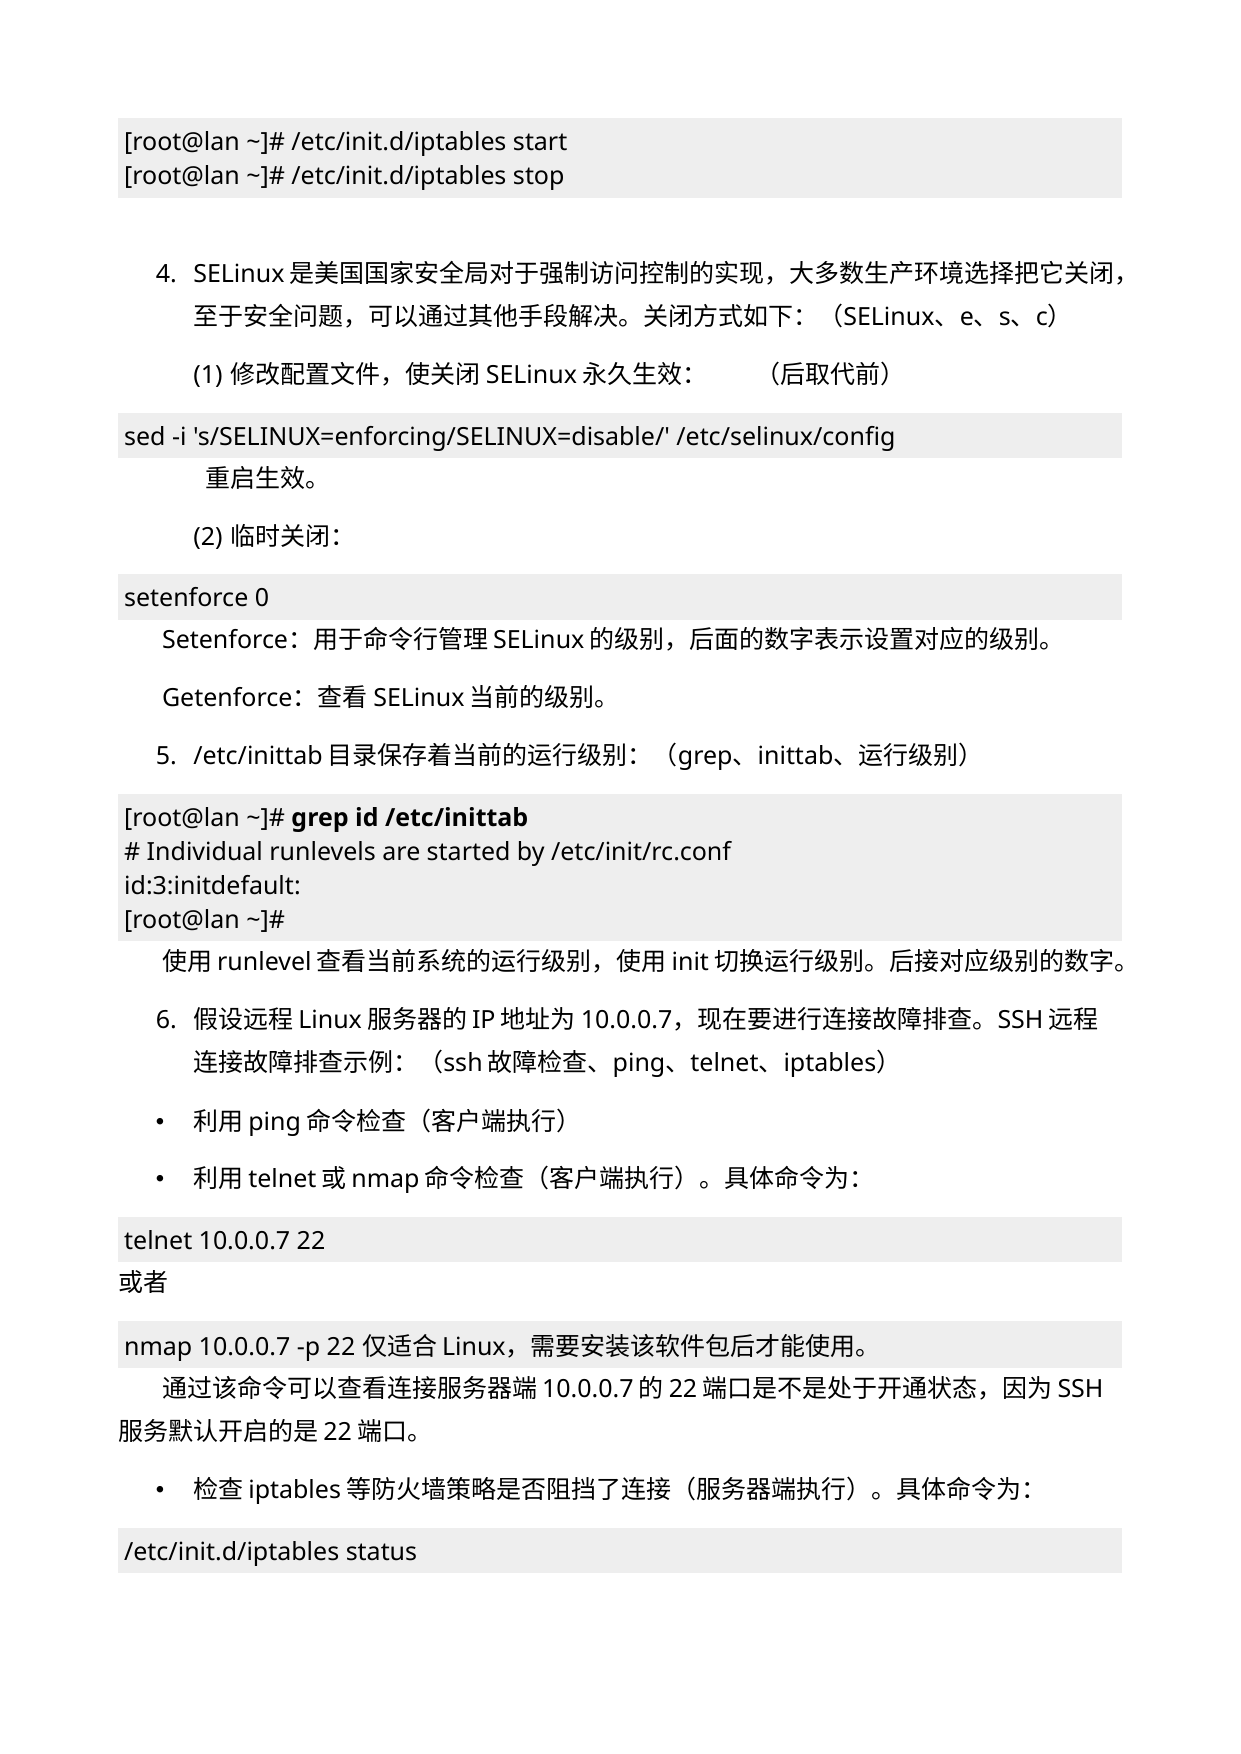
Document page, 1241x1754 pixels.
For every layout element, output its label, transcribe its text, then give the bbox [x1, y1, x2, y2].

text Getenforce：查看 SELinux当前的级别。 [118, 678, 1122, 714]
table_header sed -i 's/SELINUX=enforcing/SELINUX=disable/' /etc/selinux/config [118, 413, 1122, 458]
text 通过该命令可以查看连接服务器端10.0.0.7的22端口是不是处于开通状态，因为SSH服务默认开启的是22端口。 [118, 1368, 1122, 1448]
list 利用ping命令检查（客户端执行） [156, 1101, 1122, 1137]
text 重启生效。 [118, 458, 1122, 494]
table_header [root@lan ~]# grep id /etc/inittab # Individual runlevels are started by /etc/init/rc.conf id:3:initdefault: [root@lan ~]# [118, 794, 1122, 941]
table_header /etc/init.d/iptables status [118, 1528, 1122, 1573]
text 使用runlevel查看当前系统的运行级别，使用init切换运行级别。后接对应级别的数字。 [118, 941, 1122, 978]
table_header nmap 10.0.0.7 -p 22 仅适合Linux，需要安装该软件包后才能使用。 [118, 1321, 1122, 1368]
list /etc/inittab目录保存着当前的运行级别：（grep、inittab、运行级别） [156, 736, 1122, 772]
list 检查iptables等防火墙策略是否阻挡了连接（服务器端执行）。具体命令为： [156, 1470, 1122, 1506]
table_header [root@lan ~]# /etc/init.d/iptables start [root@lan ~]# /etc/init.d/iptables stop [118, 118, 1122, 198]
list 假设远程Linux服务器的IP地址为10.0.0.7，现在要进行连接故障排查。SSH远程连接故障排查示例：（ssh故障检查、ping、telnet、iptables） [156, 999, 1122, 1079]
text 或者 [118, 1262, 1122, 1299]
list 修改配置文件，使关闭SELinux永久生效： （后取代前） [193, 354, 1122, 391]
list 利用telnet或nmap命令检查（客户端执行）。具体命令为： [156, 1159, 1122, 1195]
text Setenforce：用于命令行管理SELinux的级别，后面的数字表示设置对应的级别。 [118, 620, 1122, 656]
table_header telnet 10.0.0.7 22 [118, 1217, 1122, 1262]
list SELinux是美国国家安全局对于强制访问控制的实现，大多数生产环境选择把它关闭，至于安全问题，可以通过其他手段解决。关闭方式如下：（SELinux、e、s、c） [156, 253, 1122, 333]
list 临时关闭： [193, 516, 1122, 552]
table_header setenforce 0 [118, 574, 1122, 620]
